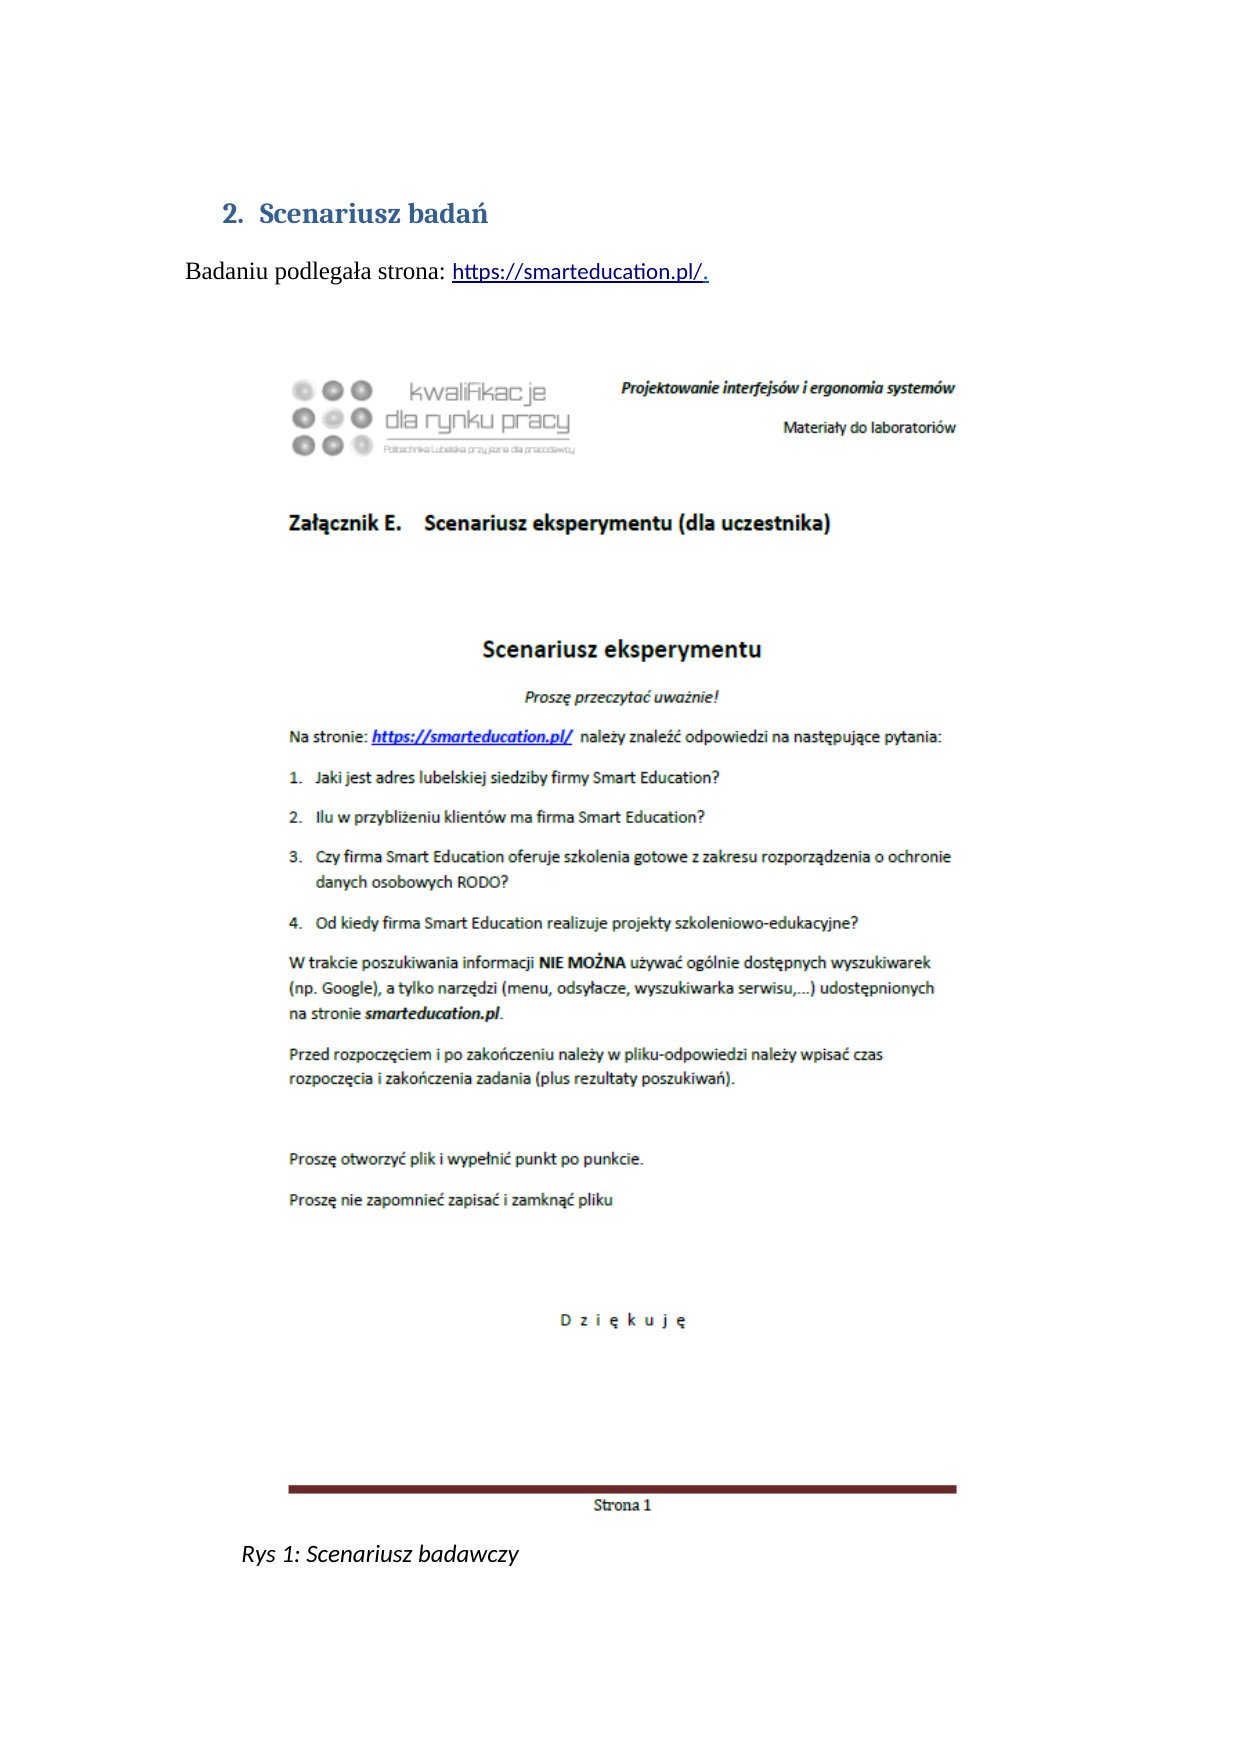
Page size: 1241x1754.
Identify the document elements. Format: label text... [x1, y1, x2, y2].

text Rys 1: Scenariusz badawczy [204, 1538, 1036, 1568]
picture [203, 366, 1037, 1538]
text Badaniu podlegała strona: https://smarteducation.pl/. [148, 256, 1093, 285]
subtitle Scenariusz badań [222, 198, 1093, 231]
